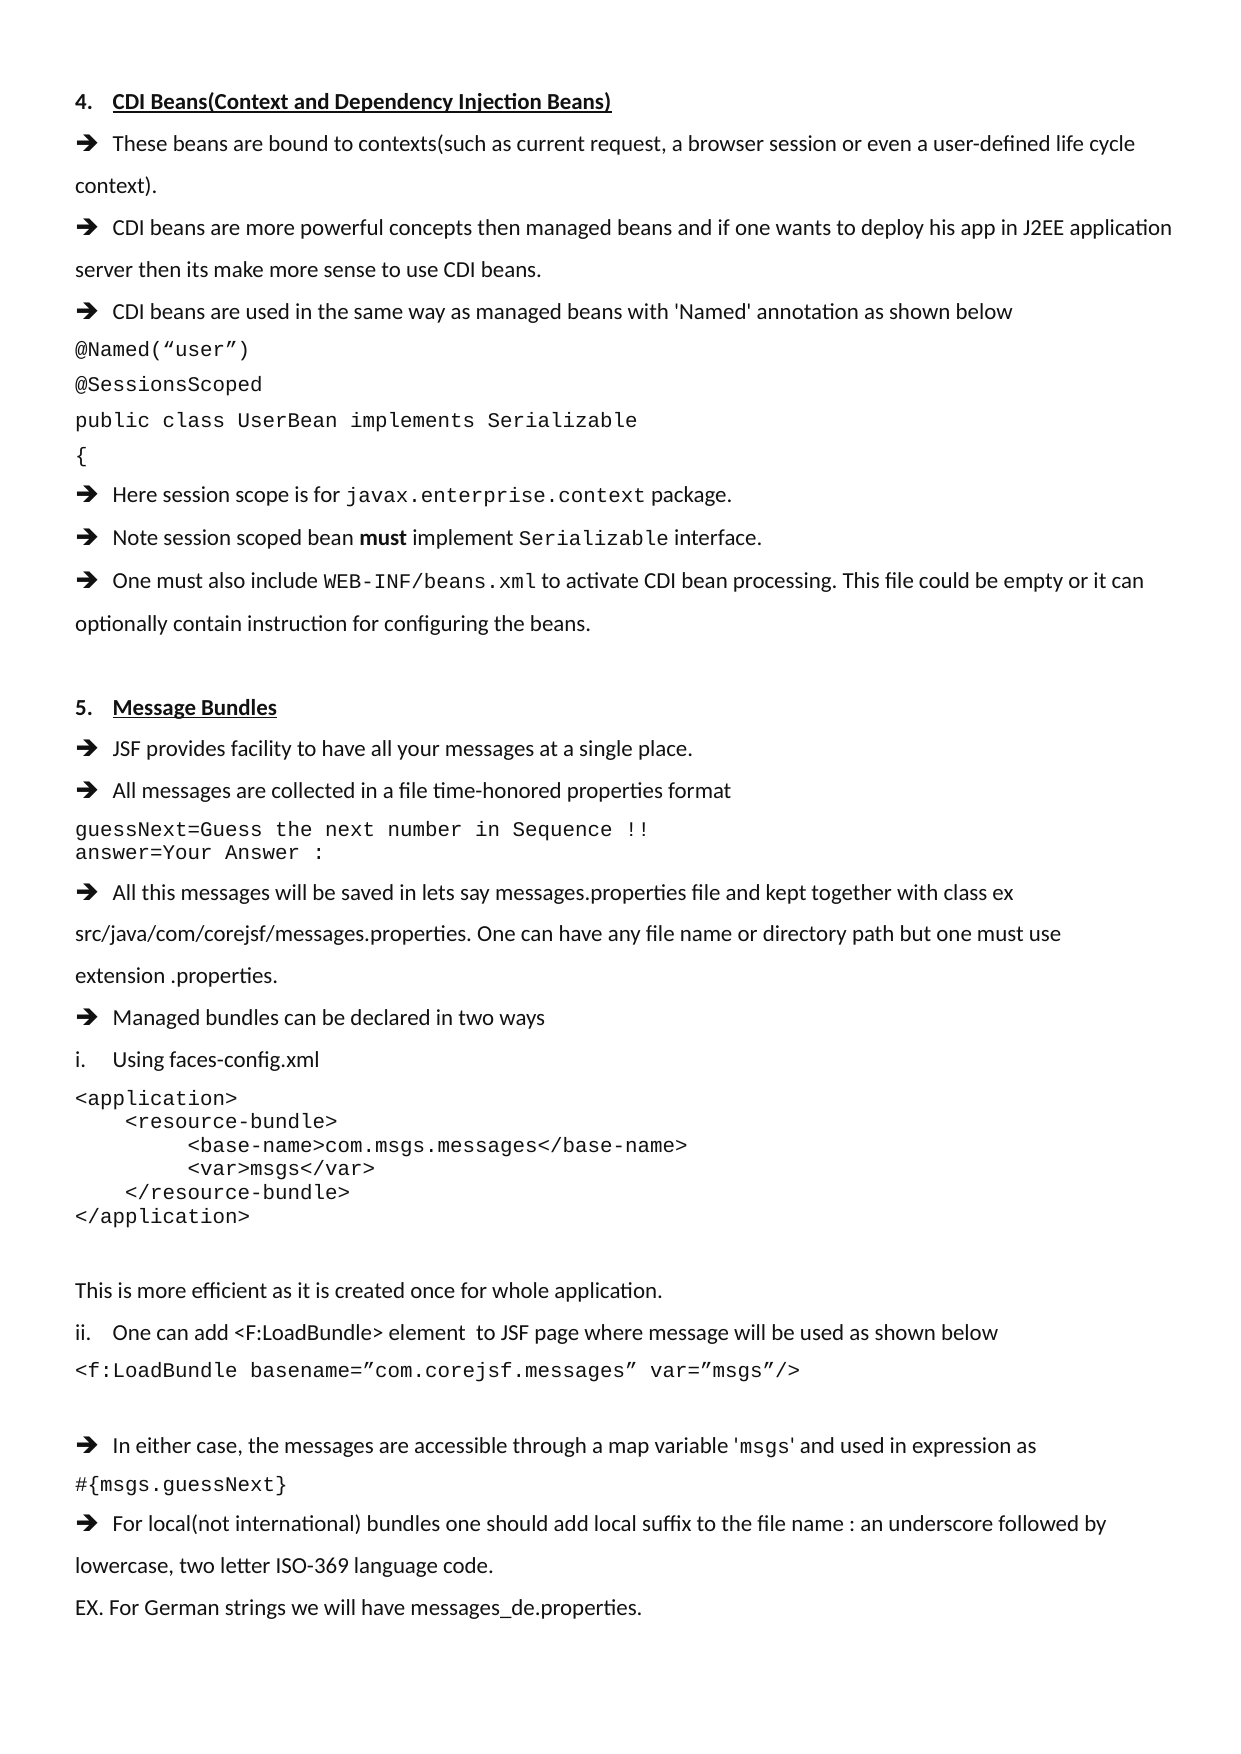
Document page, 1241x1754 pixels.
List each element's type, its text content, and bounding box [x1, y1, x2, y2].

list <f:LoadBundle basename=”com.corejsf.messages” var=”msgs”/> [75, 1361, 1195, 1384]
list CDI beans are used in the same way as managed beans with 'Named' annotation as shown below [75, 297, 1195, 325]
text #{msgs.guessNext} [75, 1474, 1195, 1498]
list Note session scoped bean must implement Serializable interface. [75, 523, 1195, 552]
list CDI beans are more powerful concepts then managed beans and if one wants to deploy his app in J2EE application server then its make more sense to use CDI beans. [75, 213, 1195, 283]
list In either case, the messages are accessible through a map variable 'msgs' and used in expression as [75, 1431, 1195, 1460]
list answer=Your Answer : [75, 842, 1195, 866]
list JSF provides facility to have all your messages at a single place. [75, 734, 1195, 763]
list Managed bundles can be declared in two ways [75, 1003, 1195, 1032]
text ii. One can add <F:LoadBundle> element to JSF page where message will be used as shown below [75, 1318, 1195, 1347]
text <resource-bundle> [75, 1111, 1195, 1135]
text 4. CDI Beans(Context and Dependency Injection Beans) [75, 87, 1195, 115]
text @Named(“user”) [75, 339, 1195, 362]
text This is more efficient as it is created once for whole application. [75, 1277, 1195, 1304]
text <var>msgs</var> [75, 1158, 1195, 1182]
list guessNext=Guess the next number in Sequence !! [75, 818, 1195, 842]
text { [75, 445, 1195, 469]
text <base-name>com.msgs.messages</base-name> [75, 1135, 1195, 1158]
list EX. For German strings we will have messages_de.properties. [75, 1593, 1195, 1622]
list Here session scope is for javax.enterprise.context package. [75, 481, 1195, 509]
text public class UserBean implements Serializable [75, 410, 1195, 433]
text 5. Message Bundles [75, 693, 1195, 721]
text </resource-bundle> [75, 1182, 1195, 1206]
list i. Using faces-config.xml [75, 1046, 1195, 1073]
list These beans are bound to contexts(such as current request, a browser session or even a user-defined life cycle context). [75, 129, 1195, 199]
list All messages are collected in a file time-honored properties format [75, 777, 1195, 804]
list All this messages will be saved in lets say messages.properties file and kept together with class ex src/java/com/corejsf/messages.properties. One can have any file name or directory path but one must use extension .properties. [75, 878, 1195, 989]
text @SessionsScoped [75, 374, 1195, 398]
list For local(not international) bundles one should add local suffix to the file name : an underscore followed by lowercase, two letter ISO-369 language code. [75, 1509, 1195, 1579]
list One must also include WEB-INF/beans.xml to activate CDI bean processing. This file could be empty or it can optionally contain instruction for configuring the beans. [75, 566, 1195, 637]
text <application> [75, 1087, 1195, 1111]
text </application> [75, 1206, 1195, 1229]
